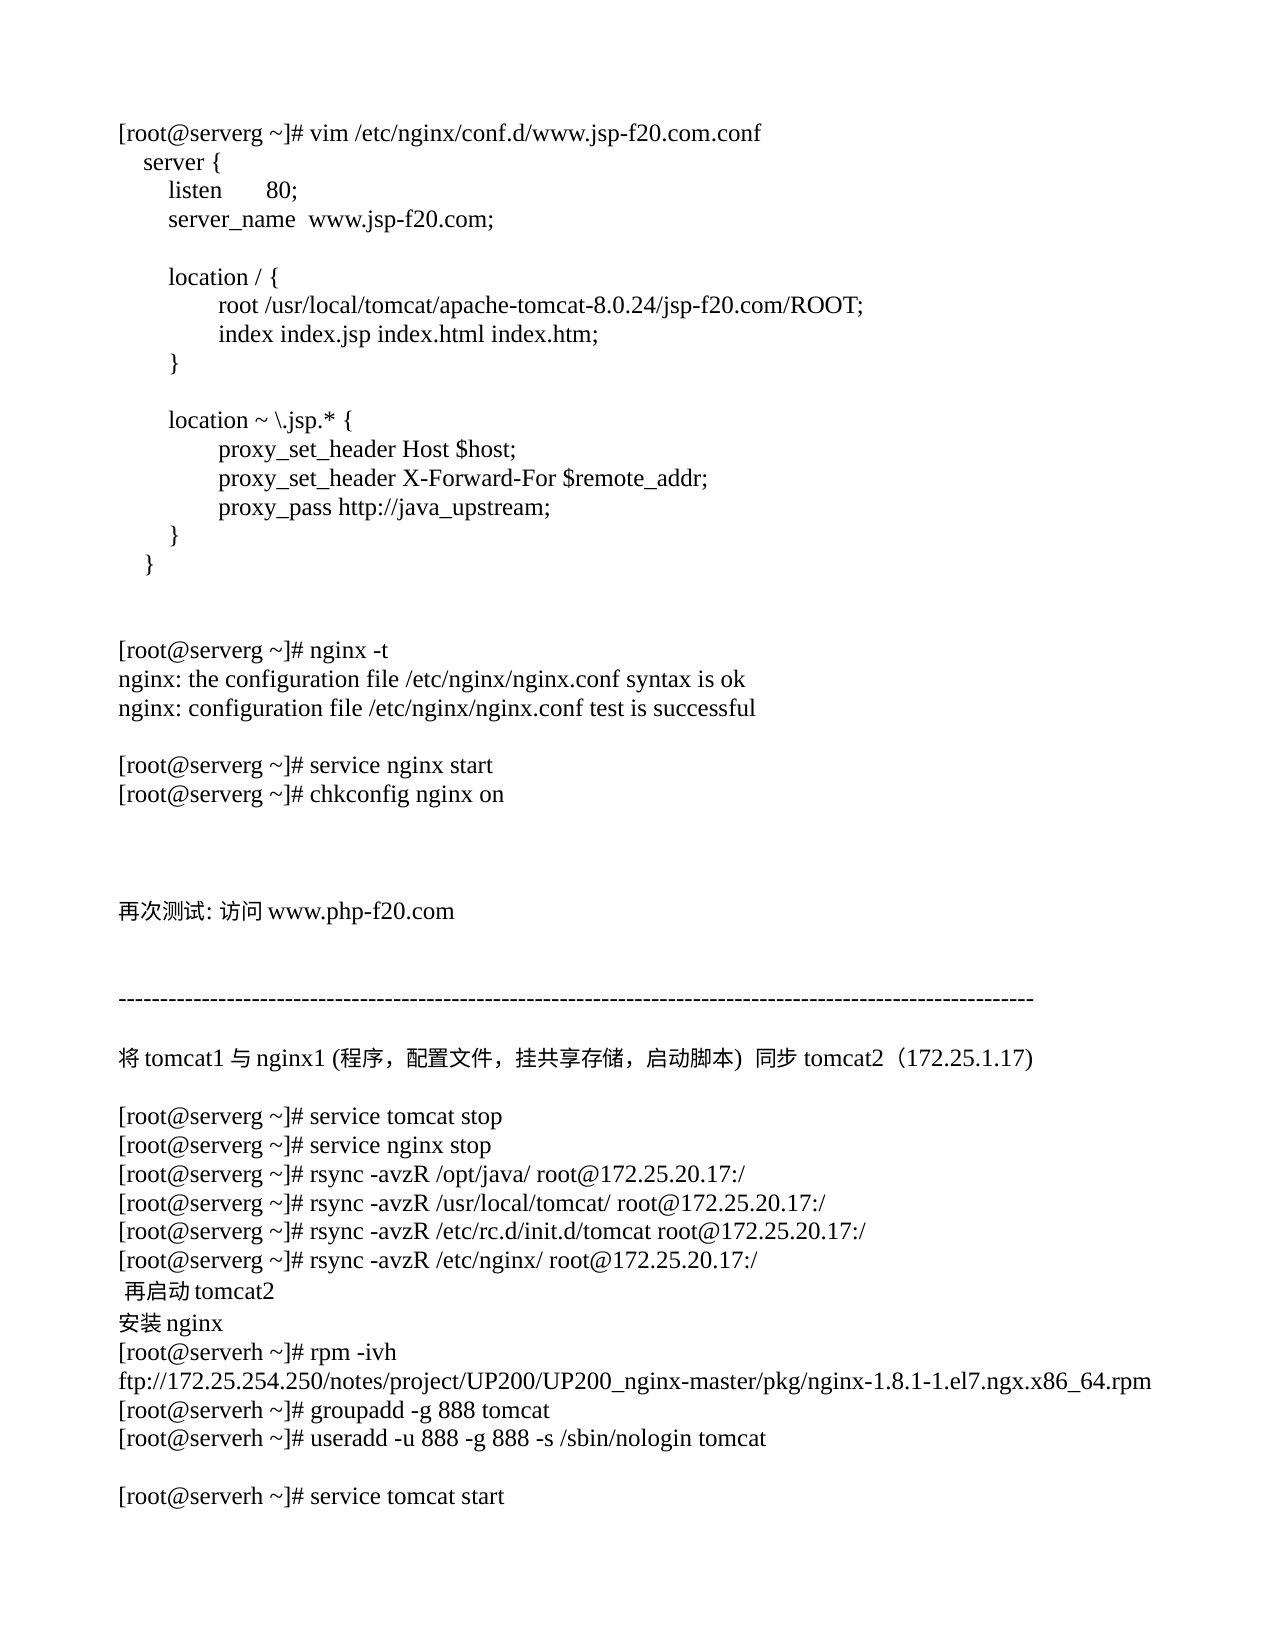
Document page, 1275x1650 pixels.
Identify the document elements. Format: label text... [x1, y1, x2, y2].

text } [118, 348, 1157, 377]
text proxy_set_header Host $host; [118, 434, 1157, 463]
text [root@serverg ~]# rsync -avzR /opt/java/ root@172.25.20.17:/ [118, 1159, 1157, 1188]
text [root@serverh ~]# useradd -u 888 -g 888 -s /sbin/nologin tomcat [118, 1423, 1157, 1452]
text proxy_pass http://java_upstream; [118, 492, 1157, 521]
text [root@serverg ~]# nginx -t [118, 636, 1157, 664]
text [root@serverh ~]# rpm -ivh ftp://172.25.254.250/notes/project/UP200/UP200_nginx-master/pkg/nginx-1.8.1-1.el7.ngx.x86_64.rpm [118, 1337, 1157, 1395]
text [root@serverh ~]# groupadd -g 888 tomcat [118, 1395, 1157, 1423]
text } [118, 549, 1157, 578]
text location / { [118, 262, 1157, 291]
text nginx: the configuration file /etc/nginx/nginx.conf syntax is ok [118, 664, 1157, 693]
text [root@serverg ~]# service tomcat stop [118, 1101, 1157, 1130]
text server { [118, 147, 1157, 176]
text [root@serverg ~]# rsync -avzR /etc/rc.d/init.d/tomcat root@172.25.20.17:/ [118, 1216, 1157, 1245]
text location ~ \.jsp.* { [118, 406, 1157, 434]
text -------------------------------------------------------------------------------------------------------------- [118, 983, 1157, 1012]
text [root@serverg ~]# vim /etc/nginx/conf.d/www.jsp-f20.com.conf [118, 118, 1157, 147]
text [root@serverh ~]# service tomcat start [118, 1481, 1157, 1510]
text [root@serverg ~]# rsync -avzR /usr/local/tomcat/ root@172.25.20.17:/ [118, 1188, 1157, 1216]
text 再次测试: 访问 www.php-f20.com [118, 894, 1157, 926]
text index index.jsp index.html index.htm; [118, 319, 1157, 348]
text [root@serverg ~]# chkconfig nginx on [118, 779, 1157, 808]
text 安装nginx [118, 1306, 1157, 1337]
text proxy_set_header X-Forward-For $remote_addr; [118, 463, 1157, 492]
text [root@serverg ~]# rsync -avzR /etc/nginx/ root@172.25.20.17:/ [118, 1245, 1157, 1274]
text listen 80; [118, 176, 1157, 204]
text 再启动tomcat2 [118, 1274, 1157, 1306]
text [root@serverg ~]# service nginx stop [118, 1130, 1157, 1159]
text } [118, 521, 1157, 549]
text nginx: configuration file /etc/nginx/nginx.conf test is successful [118, 693, 1157, 722]
text server_name www.jsp-f20.com; [118, 204, 1157, 233]
text 将tomcat1与nginx1 (程序，配置文件，挂共享存储，启动脚本) 同步 tomcat2（172.25.1.17) [118, 1041, 1157, 1073]
text root /usr/local/tomcat/apache-tomcat-8.0.24/jsp-f20.com/ROOT; [118, 291, 1157, 319]
text [root@serverg ~]# service nginx start [118, 751, 1157, 779]
